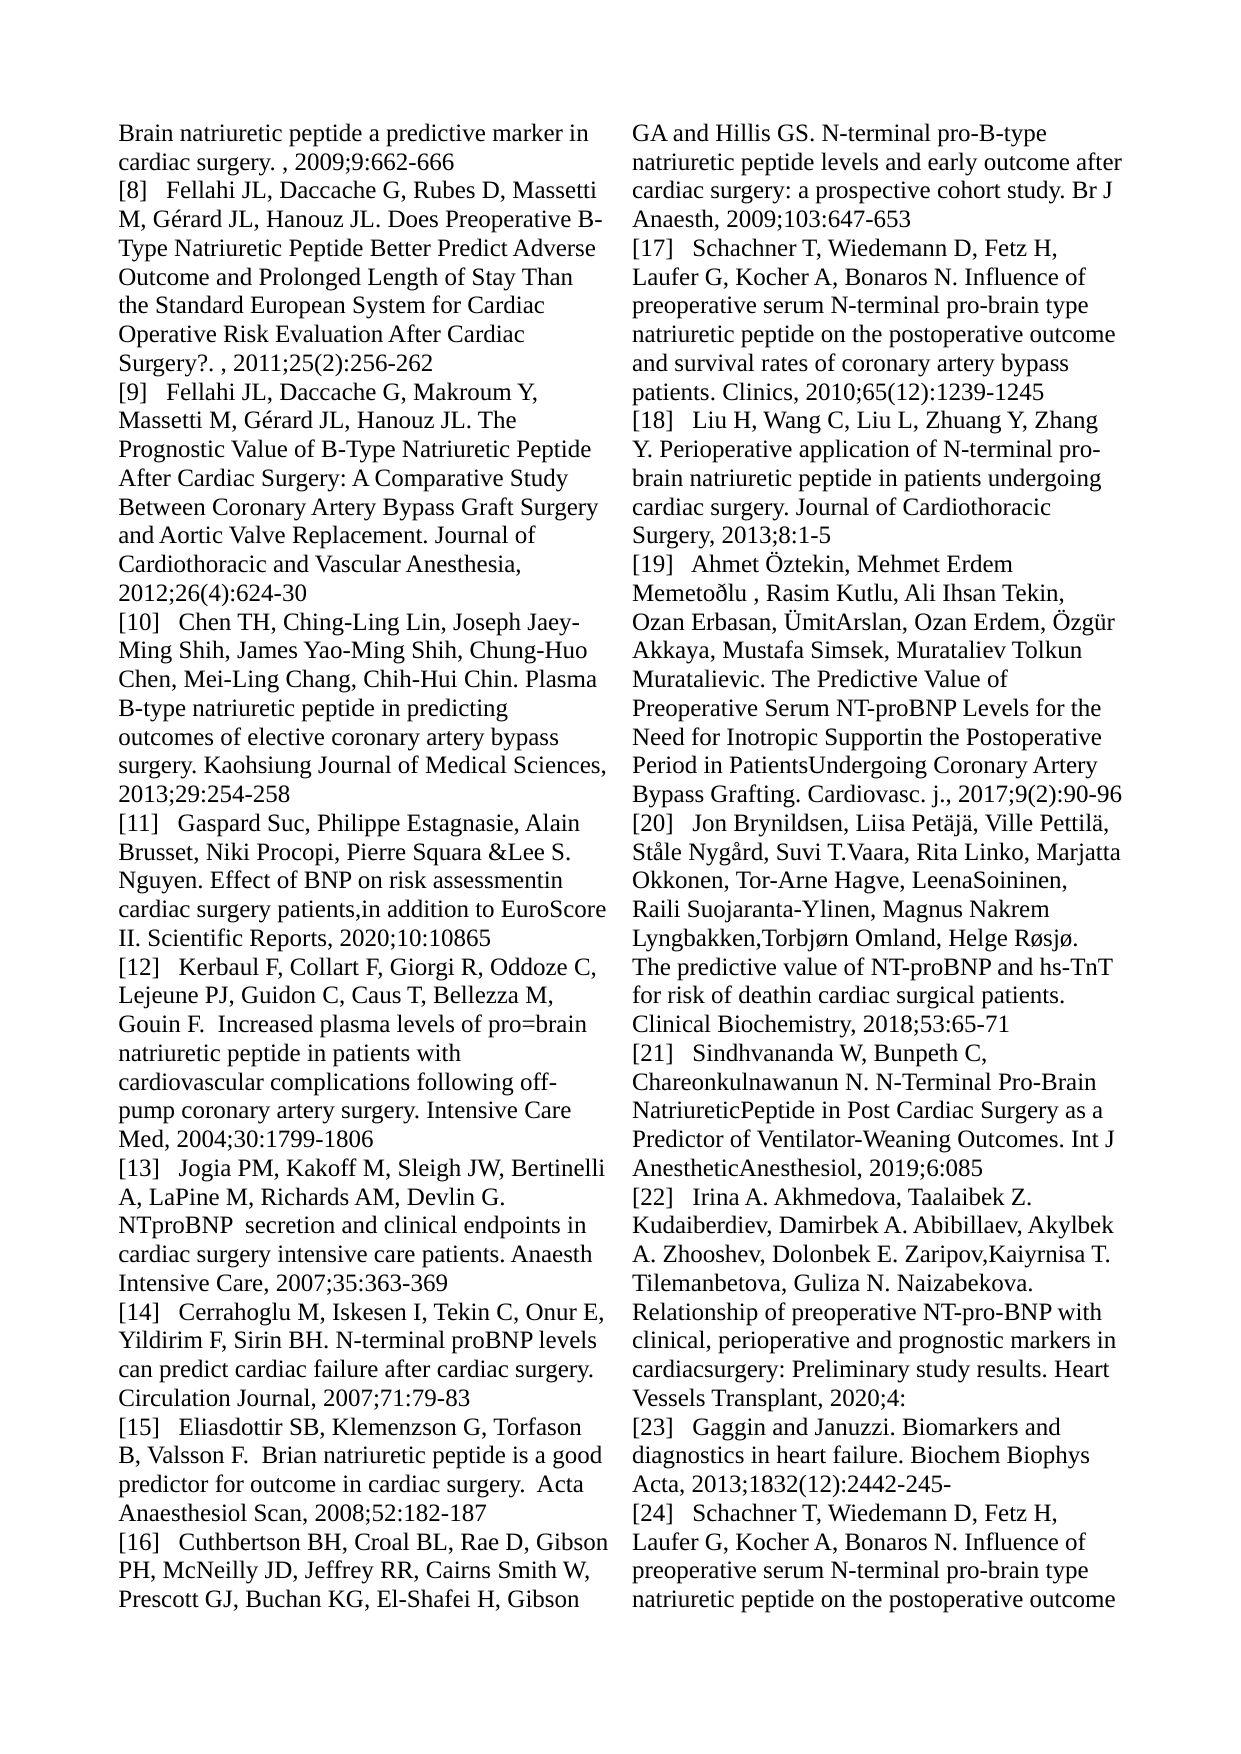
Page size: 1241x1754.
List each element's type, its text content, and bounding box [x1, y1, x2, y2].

text [24] Schachner T, Wiedemann D, Fetz H, Laufer G, Kocher A, Bonaros N. Influence of preoperative serum N-terminal pro-brain type natriuretic peptide on the postoperative outcome [632, 1498, 1122, 1613]
text [23] Gaggin and Januzzi. Biomarkers and diagnostics in heart failure. Biochem Biophys Acta, 2013;1832(12):2442-245- [632, 1412, 1122, 1498]
text [9] Fellahi JL, Daccache G, Makroum Y, Massetti M, Gérard JL, Hanouz JL. The Prognostic Value of B-Type Natriuretic Peptide After Cardiac Surgery: A Comparative Study Between Coronary Artery Bypass Graft Surgery and Aortic Valve Replacement. Journal of Cardiothoracic and Vascular Anesthesia, 2012;26(4):624-30 [118, 377, 608, 607]
text [17] Schachner T, Wiedemann D, Fetz H, Laufer G, Kocher A, Bonaros N. Influence of preoperative serum N-terminal pro-brain type natriuretic peptide on the postoperative outcome and survival rates of coronary artery bypass patients. Clinics, 2010;65(12):1239-1245 [632, 233, 1122, 406]
text [18] Liu H, Wang C, Liu L, Zhuang Y, Zhang Y. Perioperative application of N-terminal pro-brain natriuretic peptide in patients undergoing cardiac surgery. Journal of Cardiothoracic Surgery, 2013;8:1-5 [632, 406, 1122, 549]
text GA and Hillis GS. N-terminal pro-B-type natriuretic peptide levels and early outcome after cardiac surgery: a prospective cohort study. Br J Anaesth, 2009;103:647-653 [632, 118, 1122, 233]
text [12] Kerbaul F, Collart F, Giorgi R, Oddoze C, Lejeune PJ, Guidon C, Caus T, Bellezza M, Gouin F. Increased plasma levels of pro=brain natriuretic peptide in patients with cardiovascular complications following off-pump coronary artery surgery. Intensive Care Med, 2004;30:1799-1806 [118, 952, 608, 1153]
text [21] Sindhvananda W, Bunpeth C, Chareonkulnawanun N. N-Terminal Pro-Brain NatriureticPeptide in Post Cardiac Surgery as a Predictor of Ventilator-Weaning Outcomes. Int J AnestheticAnesthesiol, 2019;6:085 [632, 1038, 1122, 1182]
text [22] Irina A. Akhmedova, Taalaibek Z. Kudaiberdiev, Damirbek A. Abibillaev, Akylbek A. Zhooshev, Dolonbek E. Zaripov,Kaiyrnisa T. Tilemanbetova, Guliza N. Naizabekova. Relationship of preoperative NT-pro-BNP with clinical, perioperative and prognostic markers in cardiacsurgery: Preliminary study results. Heart Vessels Transplant, 2020;4: [632, 1182, 1122, 1412]
text [16] Cuthbertson BH, Croal BL, Rae D, Gibson PH, McNeilly JD, Jeffrey RR, Cairns Smith W, Prescott GJ, Buchan KG, El-Shafei H, Gibson [118, 1527, 608, 1613]
text [19] Ahmet Öztekin, Mehmet Erdem Memetoðlu , Rasim Kutlu, Ali Ihsan Tekin, Ozan Erbasan, ÜmitArslan, Ozan Erdem, Özgür Akkaya, Mustafa Simsek, Murataliev Tolkun Muratalievic. The Predictive Value of Preoperative Serum NT-proBNP Levels for the Need for Inotropic Supportin the Postoperative Period in PatientsUndergoing Coronary Artery Bypass Grafting. Cardiovasc. j., 2017;9(2):90-96 [632, 549, 1122, 808]
text [13] Jogia PM, Kakoff M, Sleigh JW, Bertinelli A, LaPine M, Richards AM, Devlin G. NTproBNP secretion and clinical endpoints in cardiac surgery intensive care patients. Anaesth Intensive Care, 2007;35:363-369 [118, 1153, 608, 1297]
text [11] Gaspard Suc, Philippe Estagnasie, Alain Brusset, Niki Procopi, Pierre Squara &Lee S. Nguyen. Effect of BNP on risk assessmentin cardiac surgery patients,in addition to EuroScore II. Scientific Reports, 2020;10:10865 [118, 808, 608, 952]
text [10] Chen TH, Ching-Ling Lin, Joseph Jaey-Ming Shih, James Yao-Ming Shih, Chung-Huo Chen, Mei-Ling Chang, Chih-Hui Chin. Plasma B-type natriuretic peptide in predicting outcomes of elective coronary artery bypass surgery. Kaohsiung Journal of Medical Sciences, 2013;29:254-258 [118, 607, 608, 808]
text [15] Eliasdottir SB, Klemenzson G, Torfason B, Valsson F. Brian natriuretic peptide is a good predictor for outcome in cardiac surgery. Acta Anaesthesiol Scan, 2008;52:182-187 [118, 1412, 608, 1527]
text [20] Jon Brynildsen, Liisa Petäjä, Ville Pettilä, Ståle Nygård, Suvi T.Vaara, Rita Linko, Marjatta Okkonen, Tor-Arne Hagve, LeenaSoininen, Raili Suojaranta-Ylinen, Magnus Nakrem Lyngbakken,Torbjørn Omland, Helge Røsjø. The predictive value of NT-proBNP and hs-TnT for risk of deathin cardiac surgical patients. Clinical Biochemistry, 2018;53:65-71 [632, 808, 1122, 1038]
text Brain natriuretic peptide a predictive marker in cardiac surgery. , 2009;9:662-666 [118, 118, 608, 176]
text [14] Cerrahoglu M, Iskesen I, Tekin C, Onur E, Yildirim F, Sirin BH. N-terminal proBNP levels can predict cardiac failure after cardiac surgery. Circulation Journal, 2007;71:79-83 [118, 1297, 608, 1412]
text [8] Fellahi JL, Daccache G, Rubes D, Massetti M, Gérard JL, Hanouz JL. Does Preoperative B-Type Natriuretic Peptide Better Predict Adverse Outcome and Prolonged Length of Stay Than the Standard European System for Cardiac Operative Risk Evaluation After Cardiac Surgery?. , 2011;25(2):256-262 [118, 176, 608, 377]
